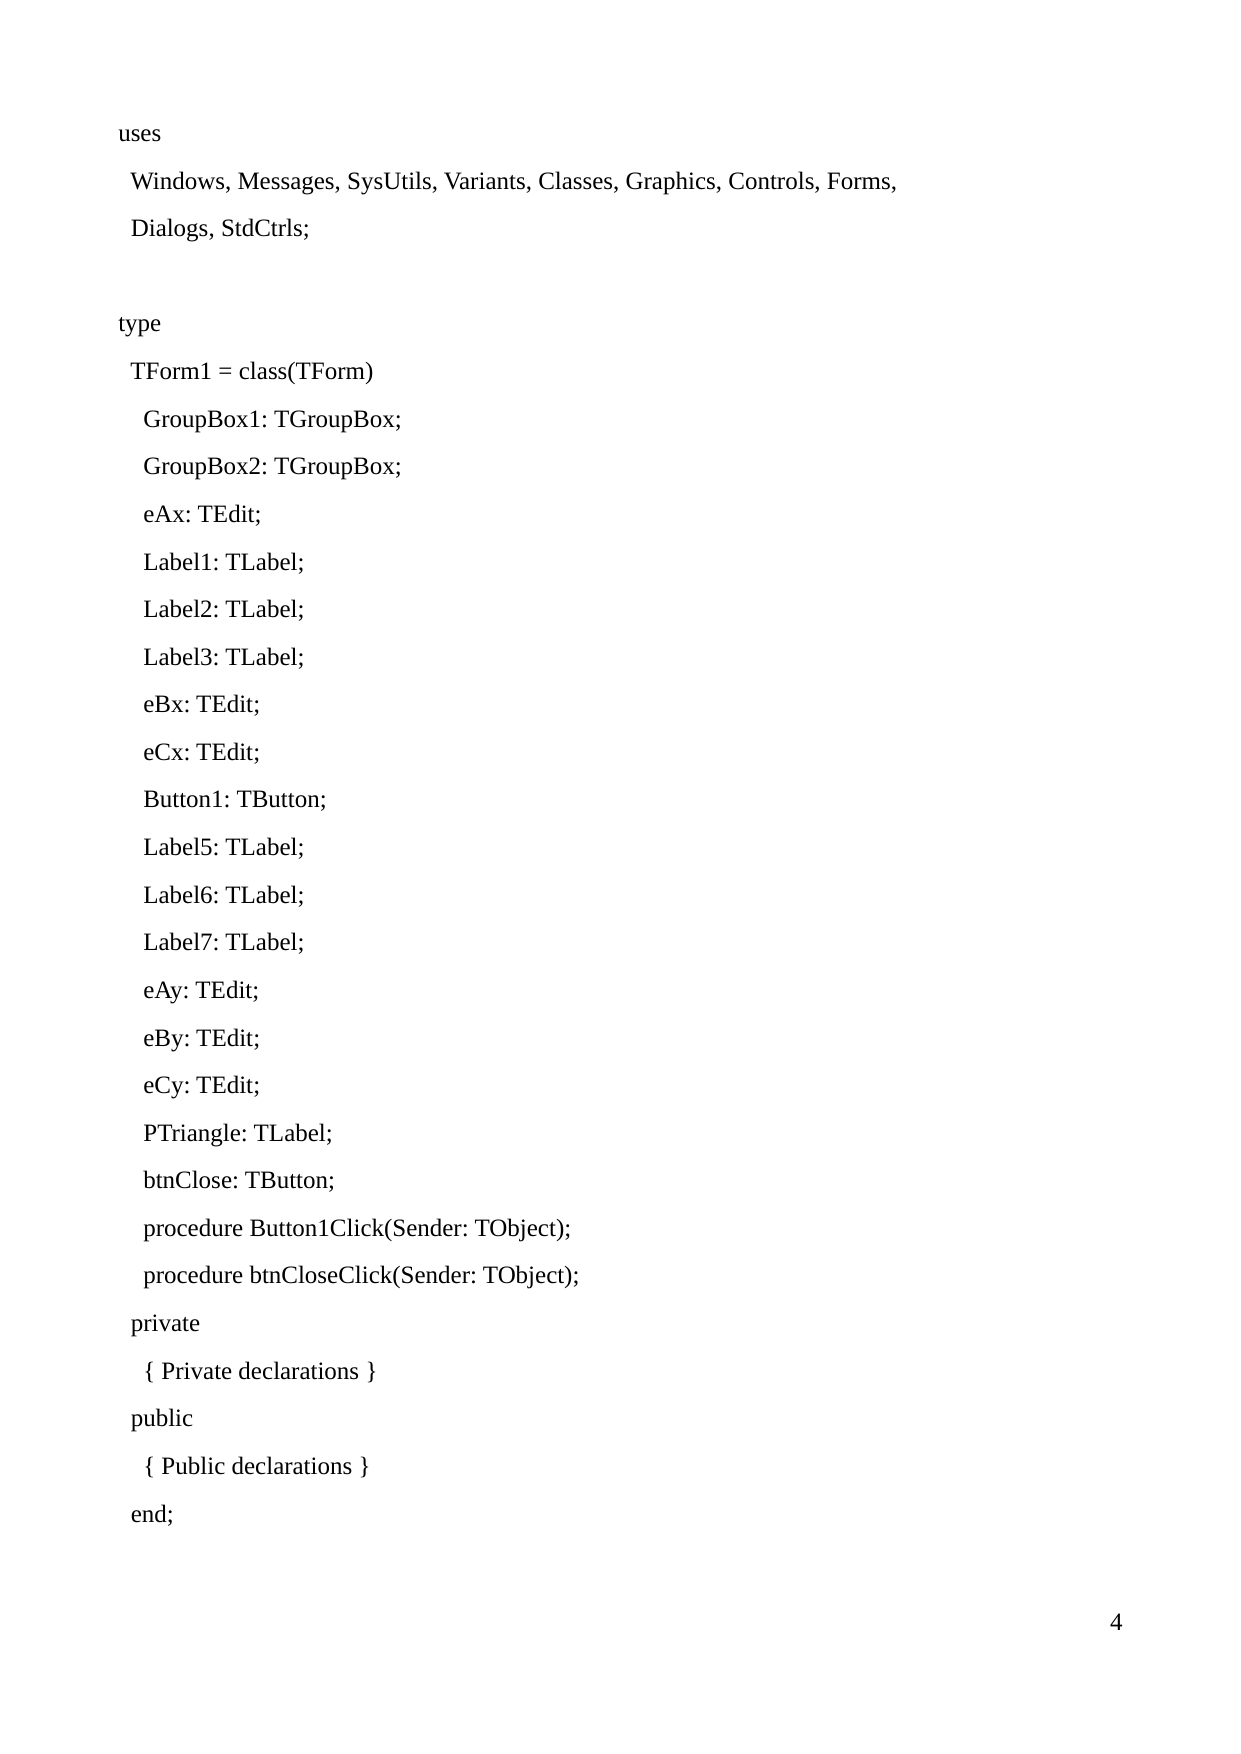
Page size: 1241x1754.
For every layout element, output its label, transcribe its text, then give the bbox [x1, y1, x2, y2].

text uses [118, 118, 1122, 147]
text PTriangle: TLabel; [118, 1118, 1122, 1147]
text type [118, 308, 1122, 337]
text eCy: TEdit; [118, 1070, 1122, 1099]
text end; [118, 1499, 1122, 1527]
text btnClose: TButton; [118, 1165, 1122, 1194]
text GroupBox2: TGroupBox; [118, 451, 1122, 480]
text Label1: TLabel; [118, 547, 1122, 575]
text { Private declarations } [118, 1356, 1122, 1384]
text Windows, Messages, SysUtils, Variants, Classes, Graphics, Controls, Forms, [118, 166, 1122, 194]
text private [118, 1308, 1122, 1337]
text Button1: TButton; [118, 784, 1122, 813]
text eCx: TEdit; [118, 737, 1122, 766]
text Label7: TLabel; [118, 927, 1122, 956]
text Label5: TLabel; [118, 832, 1122, 861]
text { Public declarations } [118, 1451, 1122, 1480]
text Label3: TLabel; [118, 642, 1122, 671]
text GroupBox1: TGroupBox; [118, 404, 1122, 432]
text procedure btnCloseClick(Sender: TObject); [118, 1261, 1122, 1289]
text eAx: TEdit; [118, 499, 1122, 528]
text Dialogs, StdCtrls; [118, 213, 1122, 242]
text Label6: TLabel; [118, 880, 1122, 908]
text procedure Button1Click(Sender: TObject); [118, 1213, 1122, 1242]
text eBx: TEdit; [118, 689, 1122, 718]
text Label2: TLabel; [118, 594, 1122, 623]
text eBy: TEdit; [118, 1023, 1122, 1051]
text eAy: TEdit; [118, 975, 1122, 1004]
text public [118, 1403, 1122, 1432]
text TForm1 = class(TForm) [118, 356, 1122, 385]
